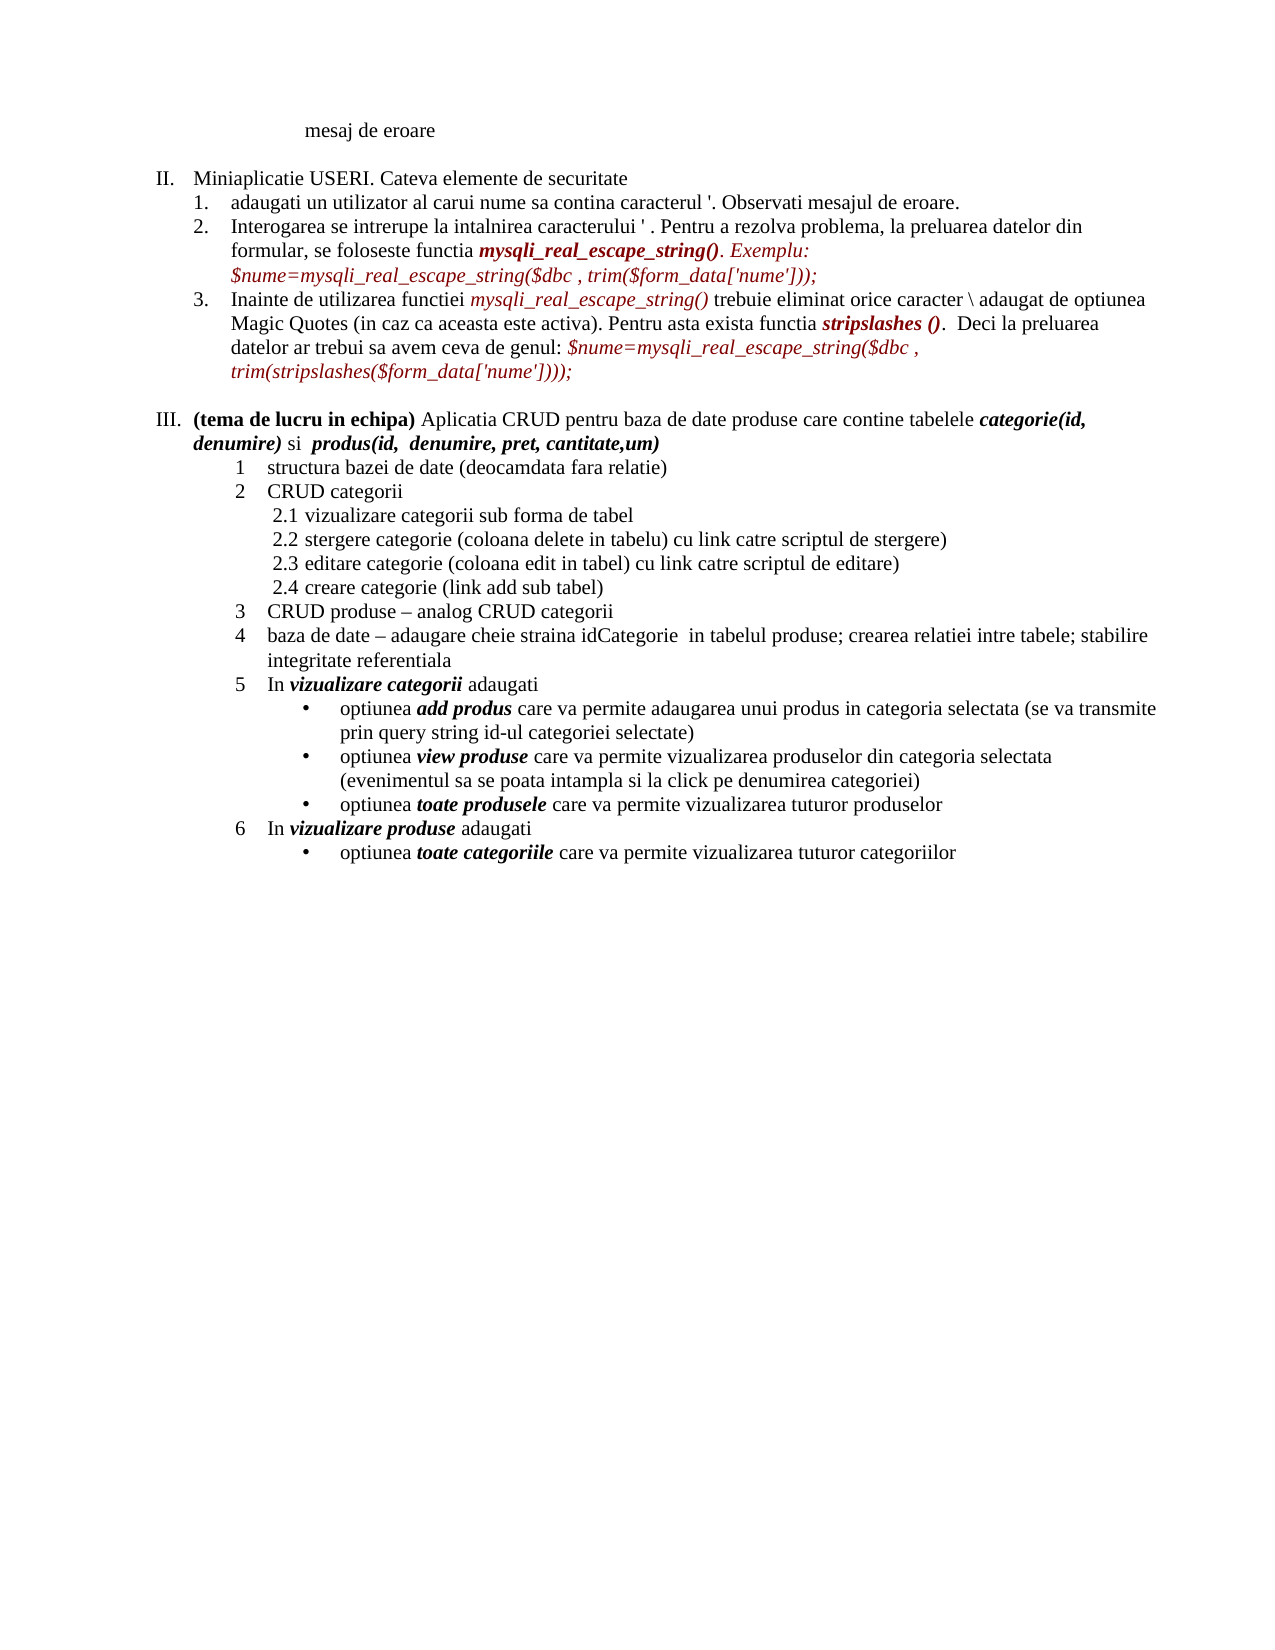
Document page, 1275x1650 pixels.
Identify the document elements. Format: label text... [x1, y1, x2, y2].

list CRUD produse – analog CRUD categorii [229, 599, 1157, 623]
list optiunea toate categoriile care va permite vizualizarea tuturor categoriilor [302, 840, 1157, 864]
list Interogarea se intrerupe la intalnirea caracterului ' . Pentru a rezolva problema, la preluarea datelor din formular, se foloseste functia mysqli_real_escape_string(). Exemplu: $nume=mysqli_real_escape_string($dbc , trim($form_data['nume'])); [193, 214, 1157, 287]
list In vizualizare produse adaugati [229, 816, 1157, 840]
list adaugati un utilizator al carui nume sa contina caracterul '. Observati mesajul de eroare. [193, 190, 1157, 214]
list optiunea toate produsele care va permite vizualizarea tuturor produselor [302, 792, 1157, 816]
list optiunea view produse care va permite vizualizarea produselor din categoria selectata (evenimentul sa se poata intampla si la click pe denumirea categoriei) [302, 744, 1157, 792]
list creare categorie (link add sub tabel) [267, 575, 1157, 599]
list editare categorie (coloana edit in tabel) cu link catre scriptul de editare) [267, 551, 1157, 575]
list mesaj de eroare [267, 118, 1157, 142]
list Miniaplicatie USERI. Cateva elemente de securitate [156, 166, 1157, 190]
list stergere categorie (coloana delete in tabelu) cu link catre scriptul de stergere) [267, 527, 1157, 551]
list vizualizare categorii sub forma de tabel [267, 503, 1157, 527]
list baza de date – adaugare cheie straina idCategorie in tabelul produse; crearea relatiei intre tabele; stabilire integritate referentiala [229, 623, 1157, 672]
list (tema de lucru in echipa) Aplicatia CRUD pentru baza de date produse care contine tabelele categorie(id, denumire) si produs(id, denumire, pret, cantitate,um) [156, 407, 1157, 455]
list In vizualizare categorii adaugati [229, 672, 1157, 696]
list optiunea add produs care va permite adaugarea unui produs in categoria selectata (se va transmite prin query string id-ul categoriei selectate) [302, 696, 1157, 744]
list structura bazei de date (deocamdata fara relatie) [229, 455, 1157, 479]
list CRUD categorii [229, 479, 1157, 503]
list Inainte de utilizarea functiei mysqli_real_escape_string() trebuie eliminat orice caracter \ adaugat de optiunea Magic Quotes (in caz ca aceasta este activa). Pentru asta exista functia stripslashes (). Deci la preluarea datelor ar trebui sa avem ceva de genul: $nume=mysqli_real_escape_string($dbc , trim(stripslashes($form_data['nume']))); [193, 287, 1157, 383]
